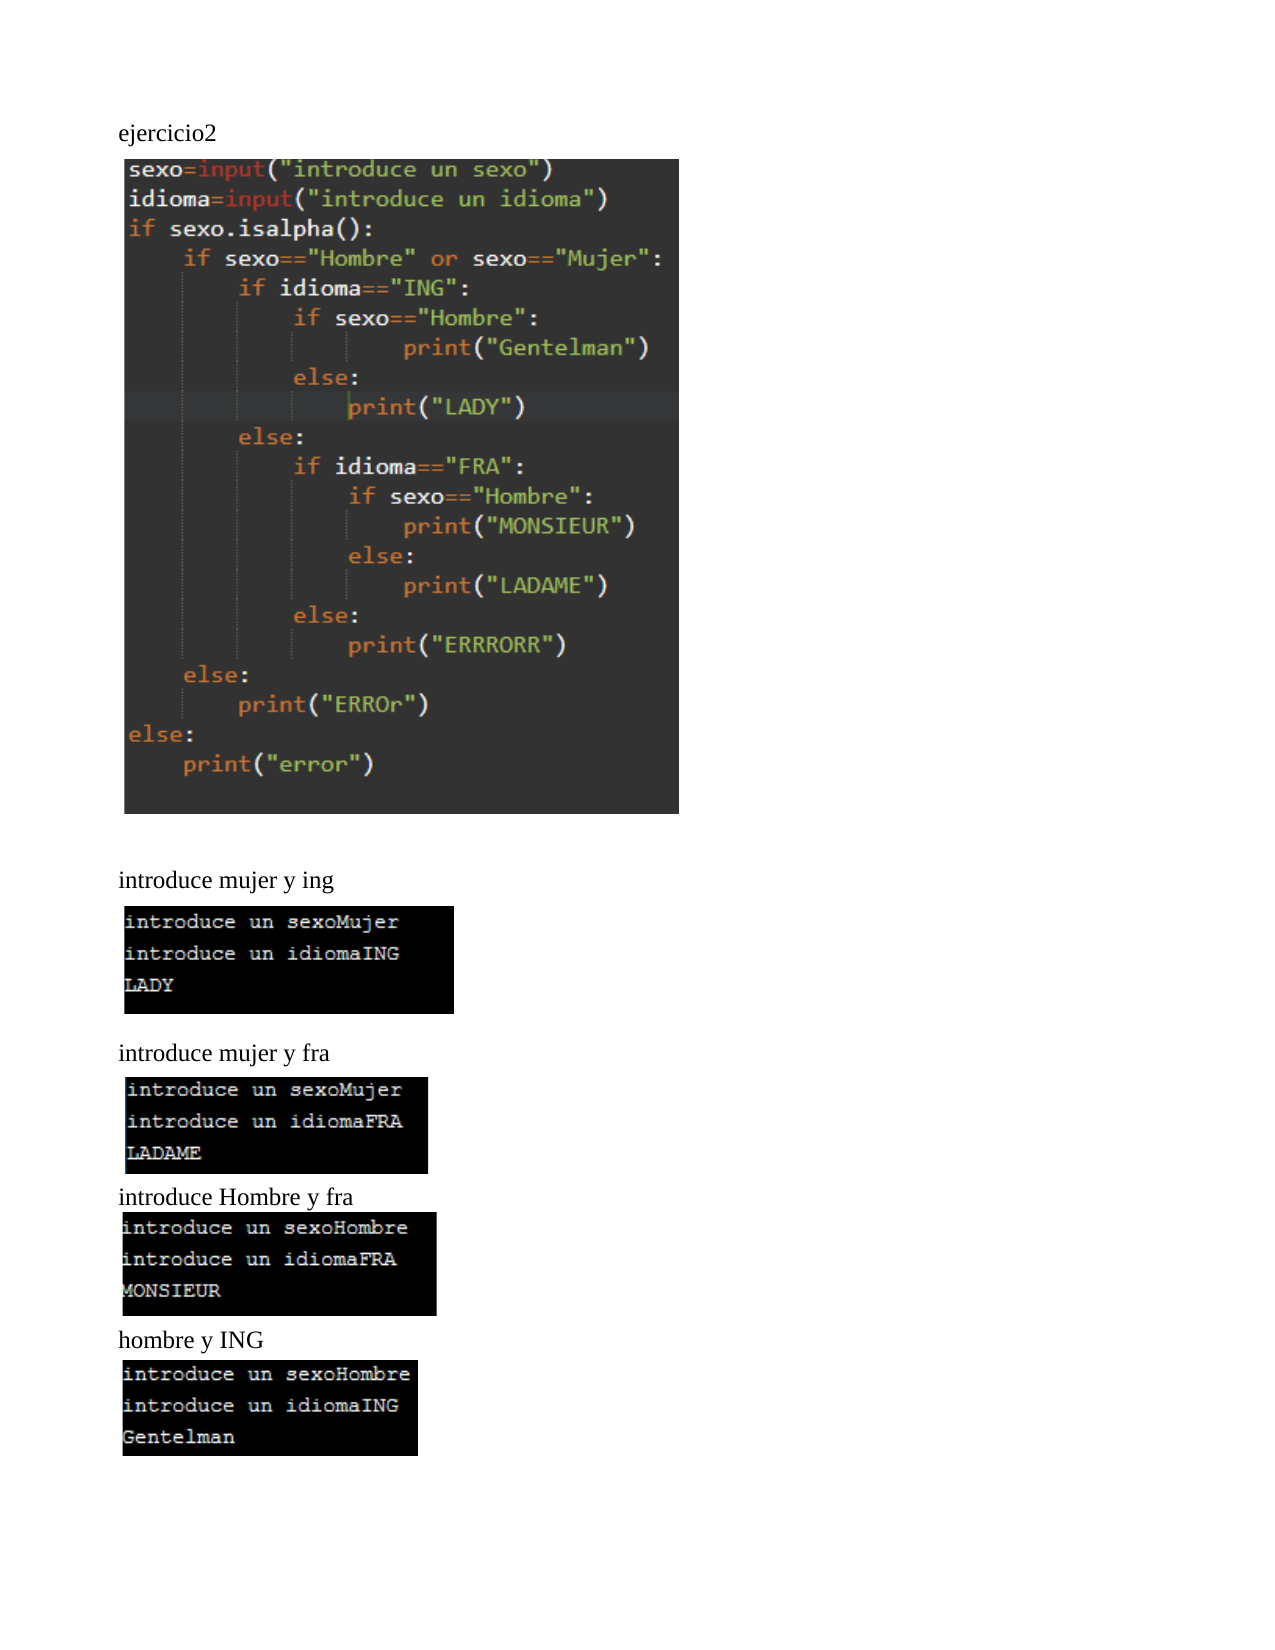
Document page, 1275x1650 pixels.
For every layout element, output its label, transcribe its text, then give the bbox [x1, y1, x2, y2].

text introduce mujer y fra [118, 1038, 1157, 1067]
text ejercicio2 [118, 118, 1157, 147]
picture [125, 1077, 429, 1174]
text introduce Hombre y fra [118, 1182, 1157, 1211]
picture [124, 159, 679, 814]
text introduce mujer y ing [118, 866, 1157, 894]
picture [122, 1212, 437, 1316]
text hombre y ING [118, 1326, 1157, 1354]
picture [122, 1360, 418, 1456]
picture [124, 906, 454, 1014]
